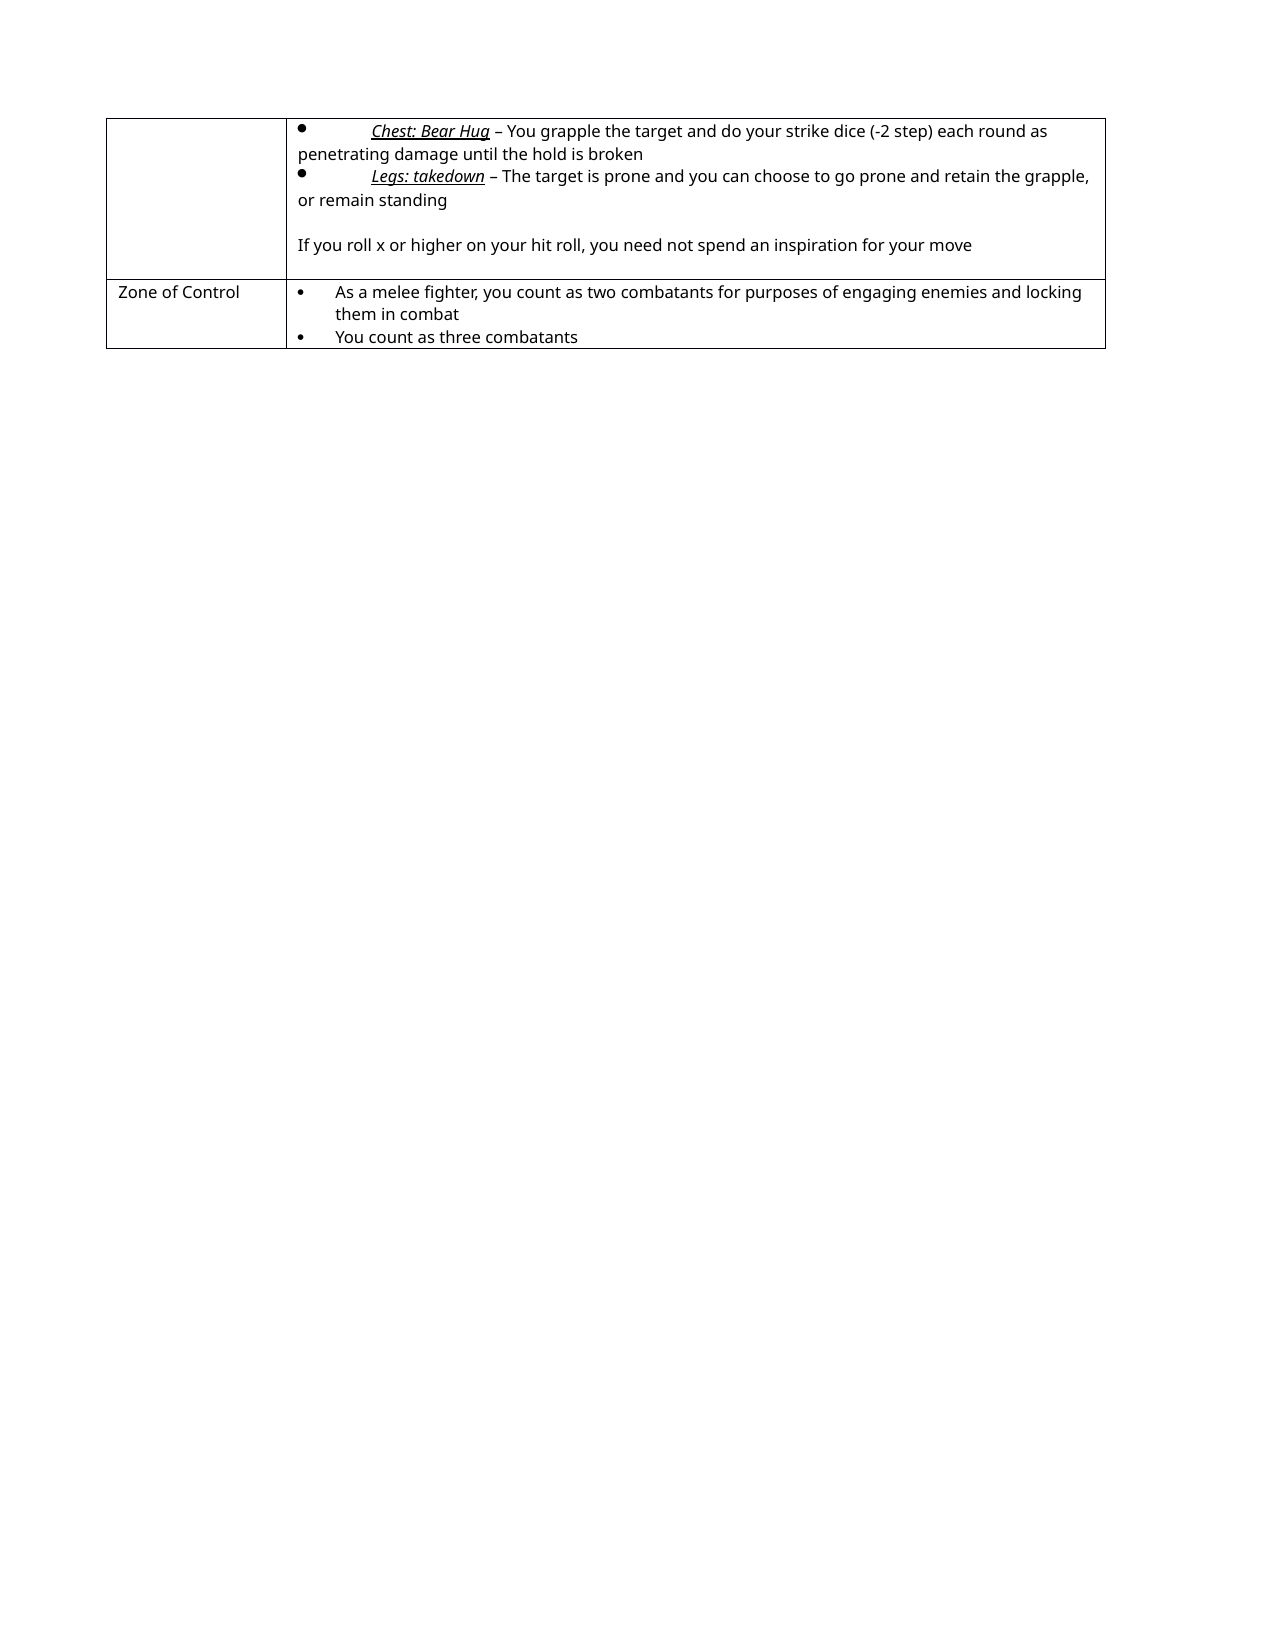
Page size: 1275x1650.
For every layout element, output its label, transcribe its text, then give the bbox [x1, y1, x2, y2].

table_cell Zone of Control [107, 280, 286, 348]
table_cell When you hit with a grapple, you may spend an inspiration to perform a special move based on the hit location Head: Choke Hold – You grapple the target and can do your strike dice (-1 step) as penetrating damage each round until the hold is broken Arms: Pin – You grapple the target and pin his arms, rendering him unable to attack or cast spells until the hold is broken Chest: Throw – You toss the target into an adjacent hex. He takes your strike damage and is prone Chest: Bear Hug – You grapple the target and do your strike dice (-2 step) each round as penetrating damage until the hold is broken Legs: takedown – The target is prone and you can choose to go prone and retain the grapple, or remain standing If you roll x or higher on your hit roll, you need not spend an inspiration for your move [287, 119, 1105, 279]
table_cell [107, 119, 286, 279]
table_cell As a melee fighter, you count as two combatants for purposes of engaging enemies and locking them in combat You count as three combatants [287, 280, 1105, 348]
